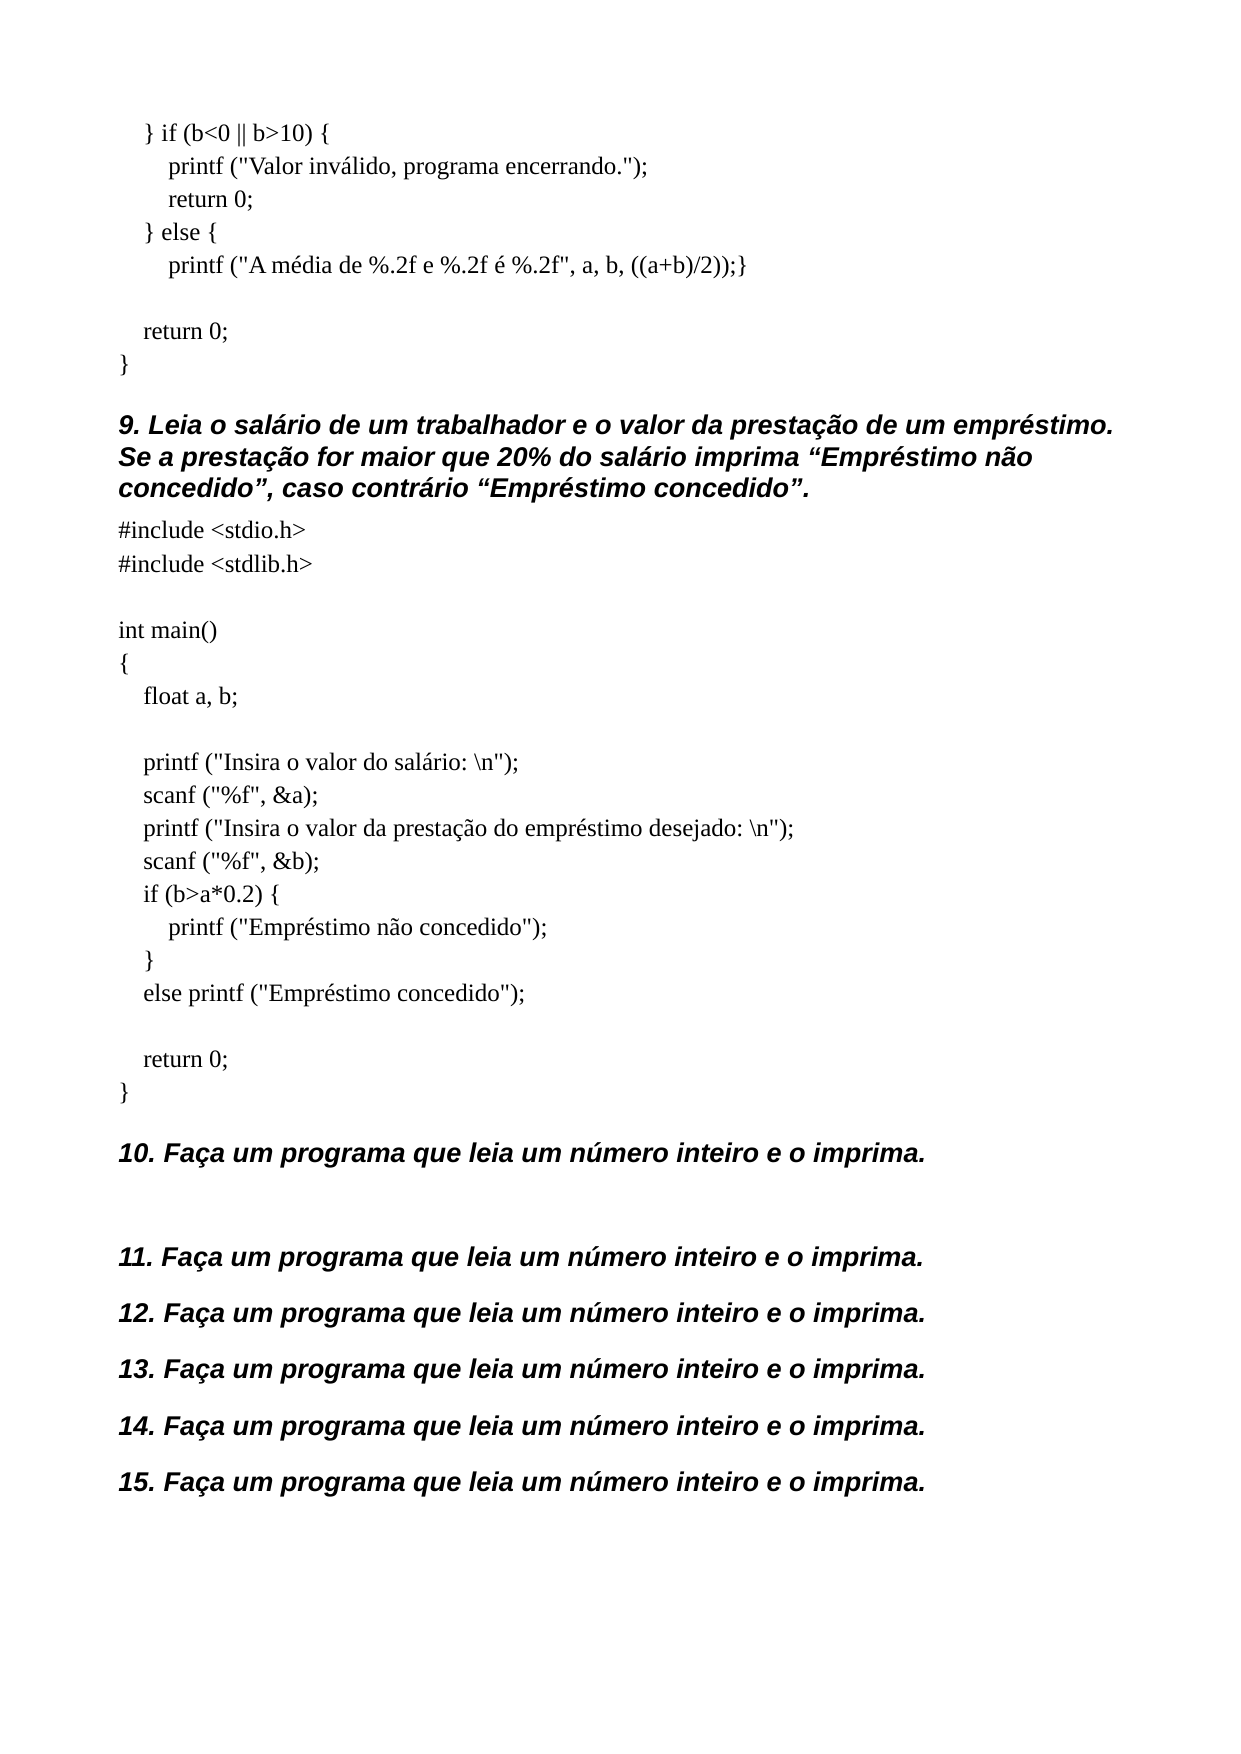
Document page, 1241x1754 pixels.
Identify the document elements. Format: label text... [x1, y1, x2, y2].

subtitle 14. Faça um programa que leia um número inteiro e o imprima. [118, 1410, 1122, 1441]
subtitle 10. Faça um programa que leia um número inteiro e o imprima. [118, 1137, 1122, 1168]
subtitle 13. Faça um programa que leia um número inteiro e o imprima. [118, 1353, 1122, 1385]
subtitle 12. Faça um programa que leia um número inteiro e o imprima. [118, 1297, 1122, 1328]
subtitle 11. Faça um programa que leia um número inteiro e o imprima. [118, 1241, 1122, 1272]
text } if (b<0 || b>10) { printf ("Valor inválido, programa encerrando."); return 0; } else { printf ("A média de %.2f e %.2f é %.2f", a, b, ((a+b)/2));} return 0; } [118, 118, 1122, 378]
text #include <stdio.h> #include <stdlib.h> int main() { float a, b; printf ("Insira o valor do salário: \n"); scanf ("%f", &a); printf ("Insira o valor da prestação do empréstimo desejado: \n"); scanf ("%f", &b); if (b>a*0.2) { printf ("Empréstimo não concedido"); } else printf ("Empréstimo concedido"); return 0; } [118, 516, 1122, 1106]
subtitle 9. Leia o salário de um trabalhador e o valor da prestação de um empréstimo. Se a prestação for maior que 20% do salário imprima “Empréstimo não concedido”, caso contrário “Empréstimo concedido”. [118, 409, 1122, 503]
subtitle 15. Faça um programa que leia um número inteiro e o imprima. [118, 1466, 1122, 1497]
